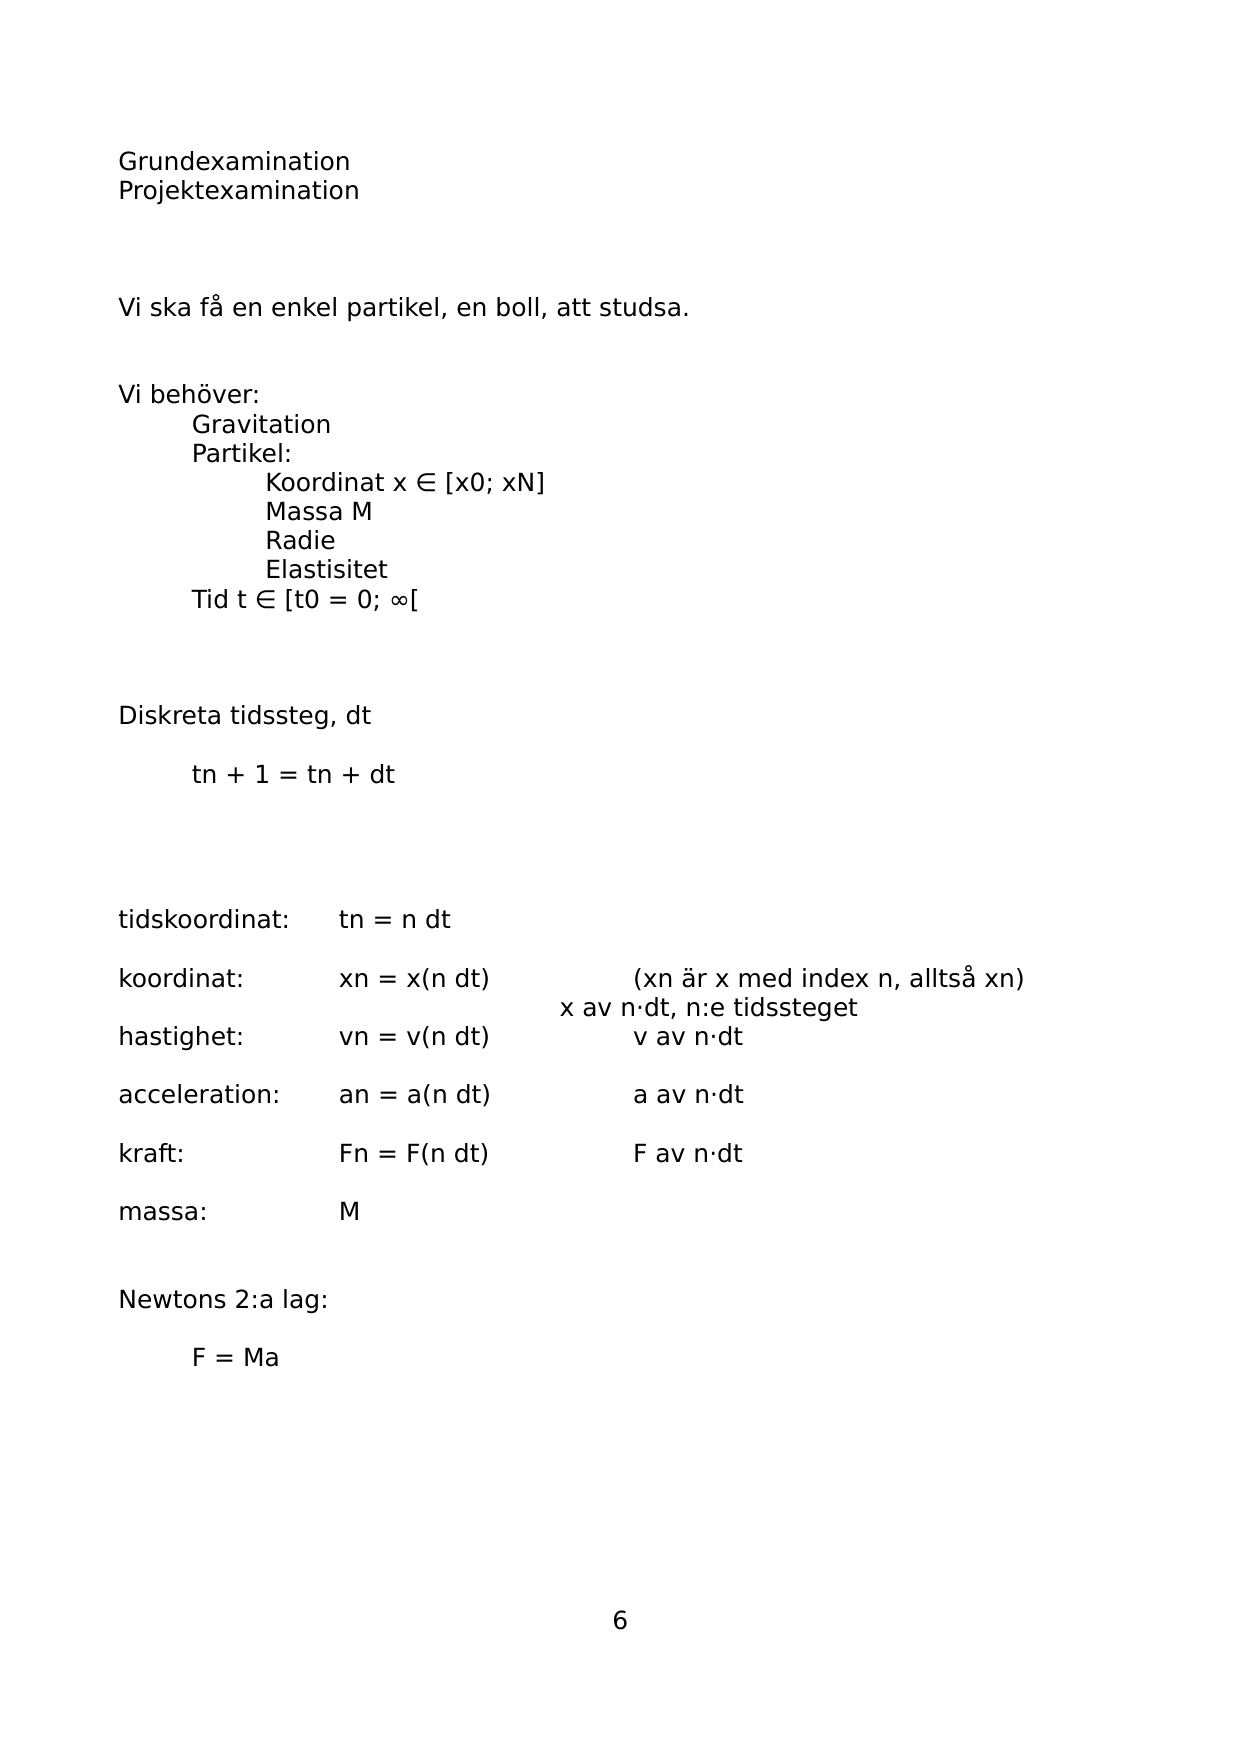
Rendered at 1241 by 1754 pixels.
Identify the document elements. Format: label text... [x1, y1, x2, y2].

text koordinat: xn = x(n dt) (xn är x med index n, alltså xn) [118, 964, 1122, 993]
text kraft: Fn = F(n dt) F av n⋅dt [118, 1139, 1122, 1168]
text tn + 1 = tn + dt [118, 760, 1122, 789]
text Koordinat x ∈ [x0; xN] [118, 468, 1122, 497]
text F = Ma [118, 1343, 1122, 1372]
text Tid t ∈ [t0 = 0; ∞[ [118, 585, 1122, 614]
text Radie [118, 526, 1122, 556]
text tidskoordinat: tn = n dt [118, 906, 1122, 935]
text x av n⋅dt, n:e tidssteget [118, 993, 1122, 1022]
text Projektexamination [118, 176, 1122, 206]
text Diskreta tidssteg, dt [118, 701, 1122, 731]
text acceleration: an = a(n dt) a av n⋅dt [118, 1081, 1122, 1110]
text massa: M [118, 1197, 1122, 1226]
text Newtons 2:a lag: [118, 1285, 1122, 1314]
text Partikel: [118, 439, 1122, 468]
text Grundexamination [118, 147, 1122, 176]
text hastighet: vn = v(n dt) v av n⋅dt [118, 1022, 1122, 1051]
text Massa M [118, 497, 1122, 526]
text Elastisitet [118, 556, 1122, 585]
text Vi ska få en enkel partikel, en boll, att studsa. [118, 293, 1122, 322]
text Vi behöver: [118, 381, 1122, 410]
text Gravitation [118, 410, 1122, 439]
